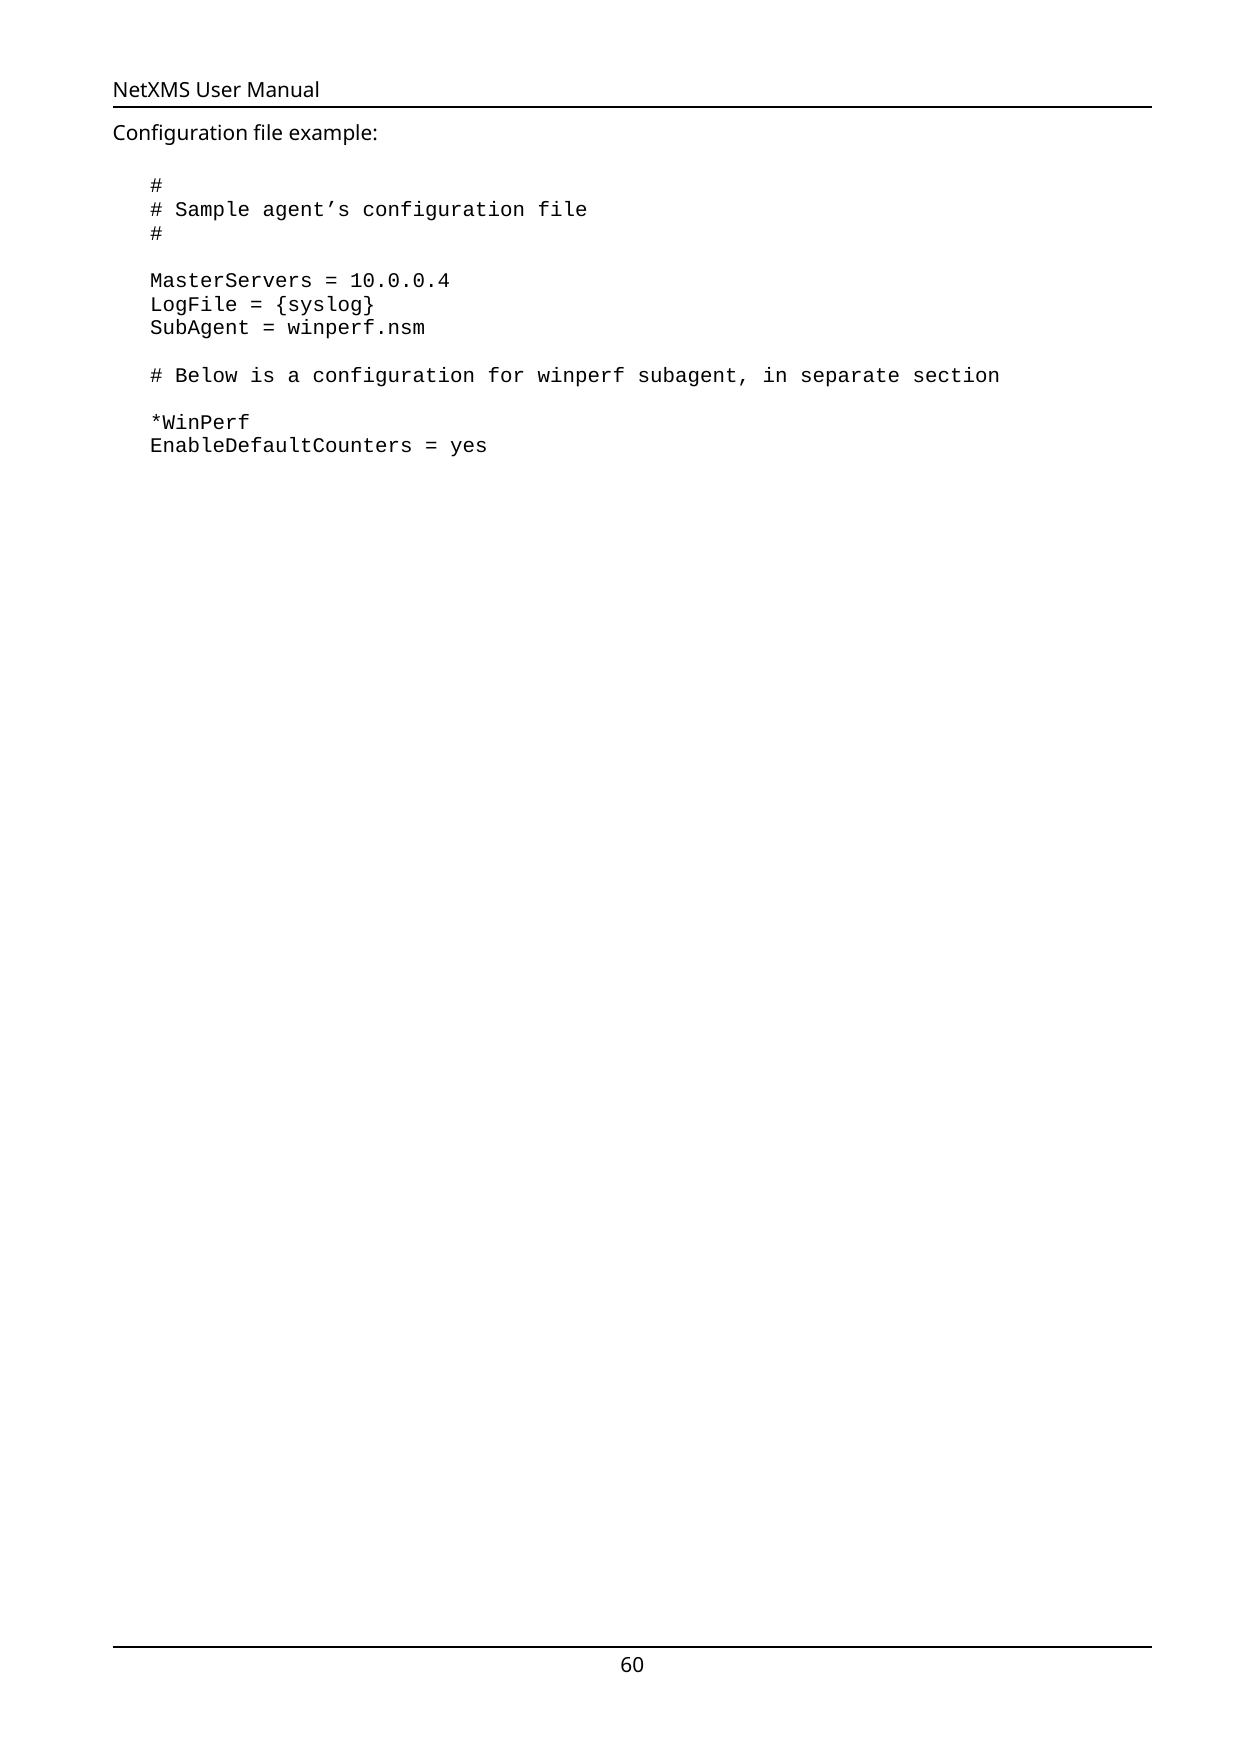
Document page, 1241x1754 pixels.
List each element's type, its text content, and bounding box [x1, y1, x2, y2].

text MasterServers = 10.0.0.4 [150, 270, 1152, 294]
text SubAgent = winperf.nsm [150, 317, 1152, 341]
text # Below is a configuration for winperf subagent, in separate section [150, 364, 1152, 388]
text *WinPerf [150, 412, 1152, 436]
text # [150, 175, 1152, 199]
text # [150, 223, 1152, 246]
text Configuration file example: [112, 118, 1152, 147]
text LogFile = {syslog} [150, 294, 1152, 317]
text # Sample agent’s configuration file [150, 199, 1152, 223]
text EnableDefaultCounters = yes [150, 436, 1152, 459]
